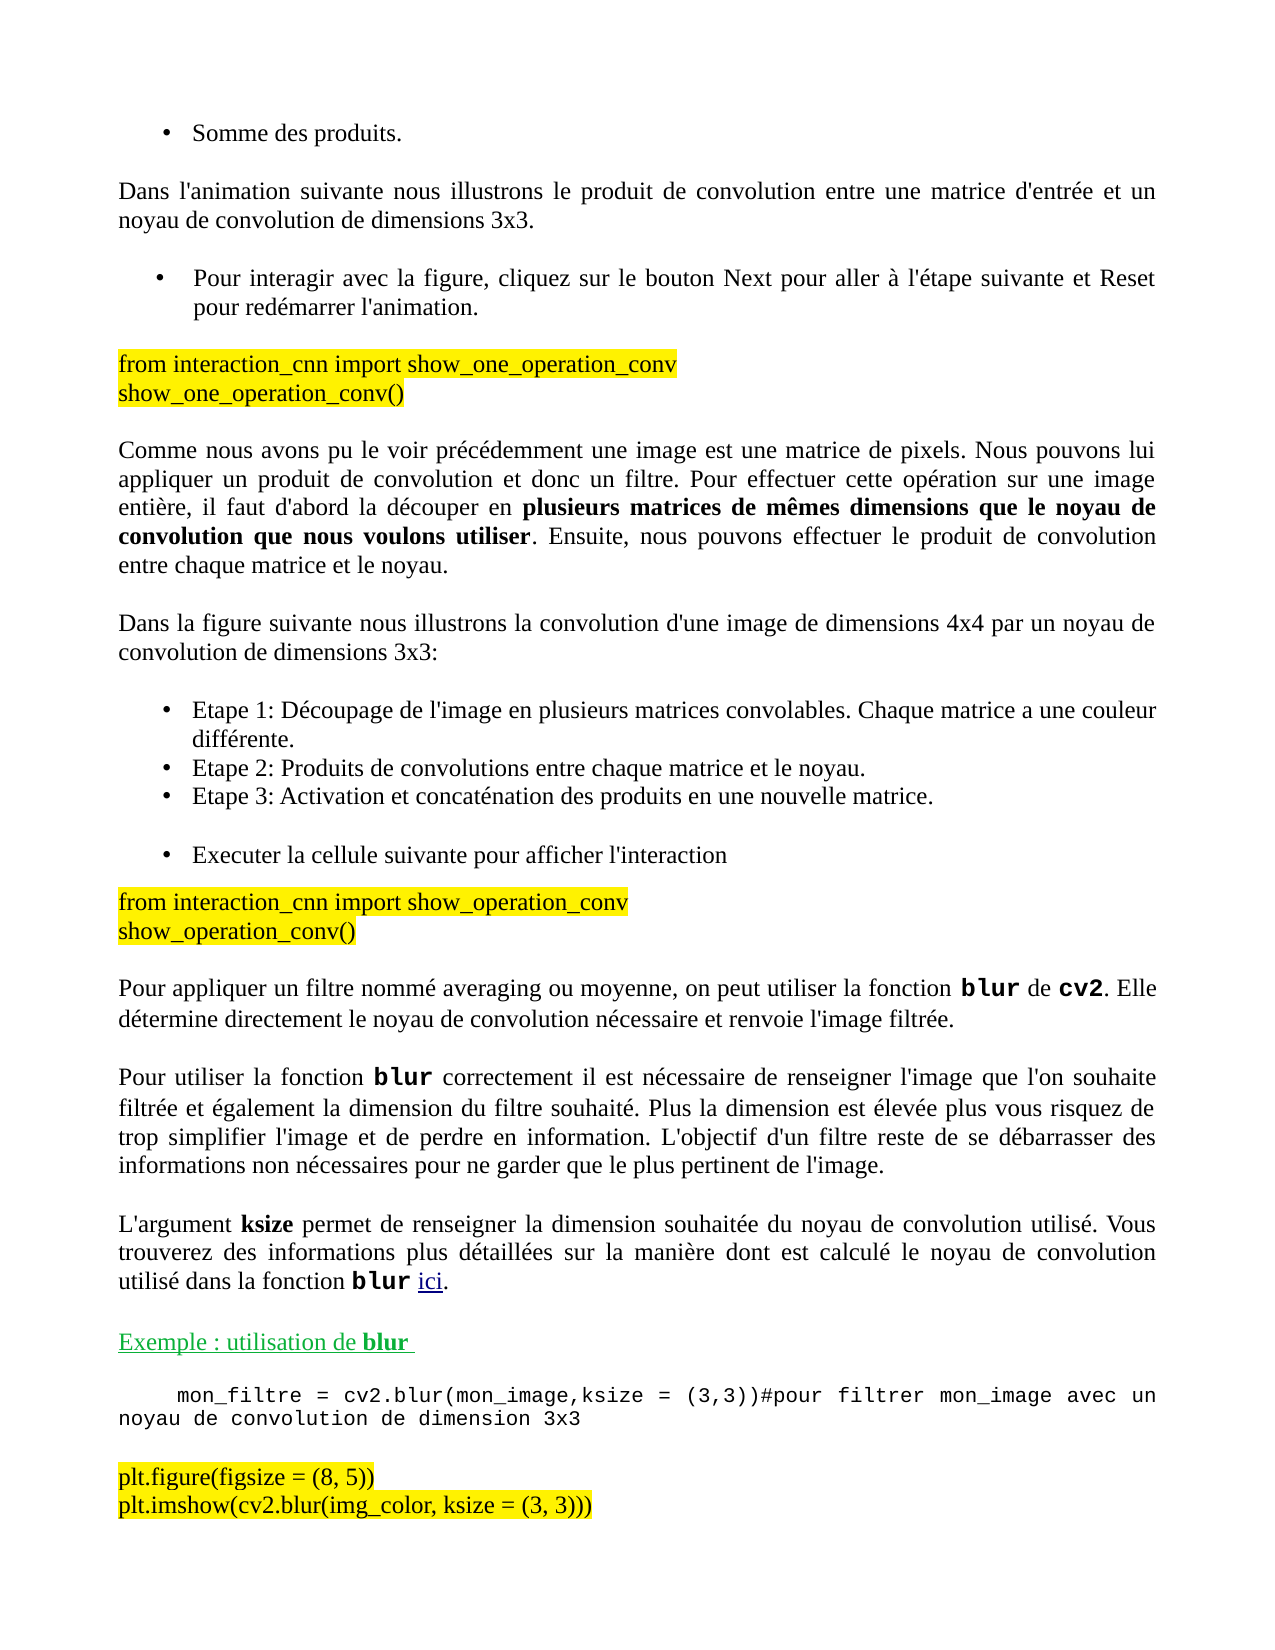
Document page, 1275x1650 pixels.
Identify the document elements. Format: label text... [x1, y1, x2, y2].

text mon_filtre = cv2.blur(mon_image,ksize = (3,3))#pour filtrer mon_image avec un noyau de convolution de dimension 3x3 [118, 1385, 1157, 1432]
list Etape 2: Produits de convolutions entre chaque matrice et le noyau. [162, 753, 1157, 781]
list Executer la cellule suivante pour afficher l'interaction [162, 840, 1157, 868]
text Dans la figure suivante nous illustrons la convolution d'une image de dimensions 4x4 par un noyau de convolution de dimensions 3x3: [118, 608, 1157, 666]
text show_operation_conv() [118, 916, 1157, 945]
text plt.imshow(cv2.blur(img_color, ksize = (3, 3))) [118, 1490, 1157, 1519]
text show_one_operation_conv() [118, 378, 1157, 407]
text Exemple : utilisation de blur [118, 1327, 1157, 1355]
text Pour appliquer un filtre nommé averaging ou moyenne, on peut utiliser la fonction blur de cv2. Elle détermine directement le noyau de convolution nécessaire et renvoie l'image filtrée. [118, 973, 1157, 1033]
list Pour interagir avec la figure, cliquez sur le bouton Next pour aller à l'étape suivante et Reset pour redémarrer l'animation. [156, 263, 1157, 321]
text L'argument ksize permet de renseigner la dimension souhaitée du noyau de convolution utilisé. Vous trouverez des informations plus détaillées sur la manière dont est calculé le noyau de convolution utilisé dans la fonction blur ici. [118, 1209, 1157, 1297]
list Etape 3: Activation et concaténation des produits en une nouvelle matrice. [162, 781, 1157, 810]
list Somme des produits. [162, 118, 1157, 147]
list Etape 1: Découpage de l'image en plusieurs matrices convolables. Chaque matrice a une couleur différente. [162, 695, 1157, 753]
text Pour utiliser la fonction blur correctement il est nécessaire de renseigner l'image que l'on souhaite filtrée et également la dimension du filtre souhaité. Plus la dimension est élevée plus vous risquez de trop simplifier l'image et de perdre en information. L'objectif d'un filtre reste de se débarrasser des informations non nécessaires pour ne garder que le plus pertinent de l'image. [118, 1062, 1157, 1179]
text Dans l'animation suivante nous illustrons le produit de convolution entre une matrice d'entrée et un noyau de convolution de dimensions 3x3. [118, 176, 1157, 234]
text Comme nous avons pu le voir précédemment une image est une matrice de pixels. Nous pouvons lui appliquer un produit de convolution et donc un filtre. Pour effectuer cette opération sur une image entière, il faut d'abord la découper en plusieurs matrices de mêmes dimensions que le noyau de convolution que nous voulons utiliser. Ensuite, nous pouvons effectuer le produit de convolution entre chaque matrice et le noyau. [118, 435, 1157, 579]
text from interaction_cnn import show_one_operation_conv [118, 349, 1157, 378]
text from interaction_cnn import show_operation_conv [118, 887, 1157, 916]
text plt.figure(figsize = (8, 5)) [118, 1462, 1157, 1490]
